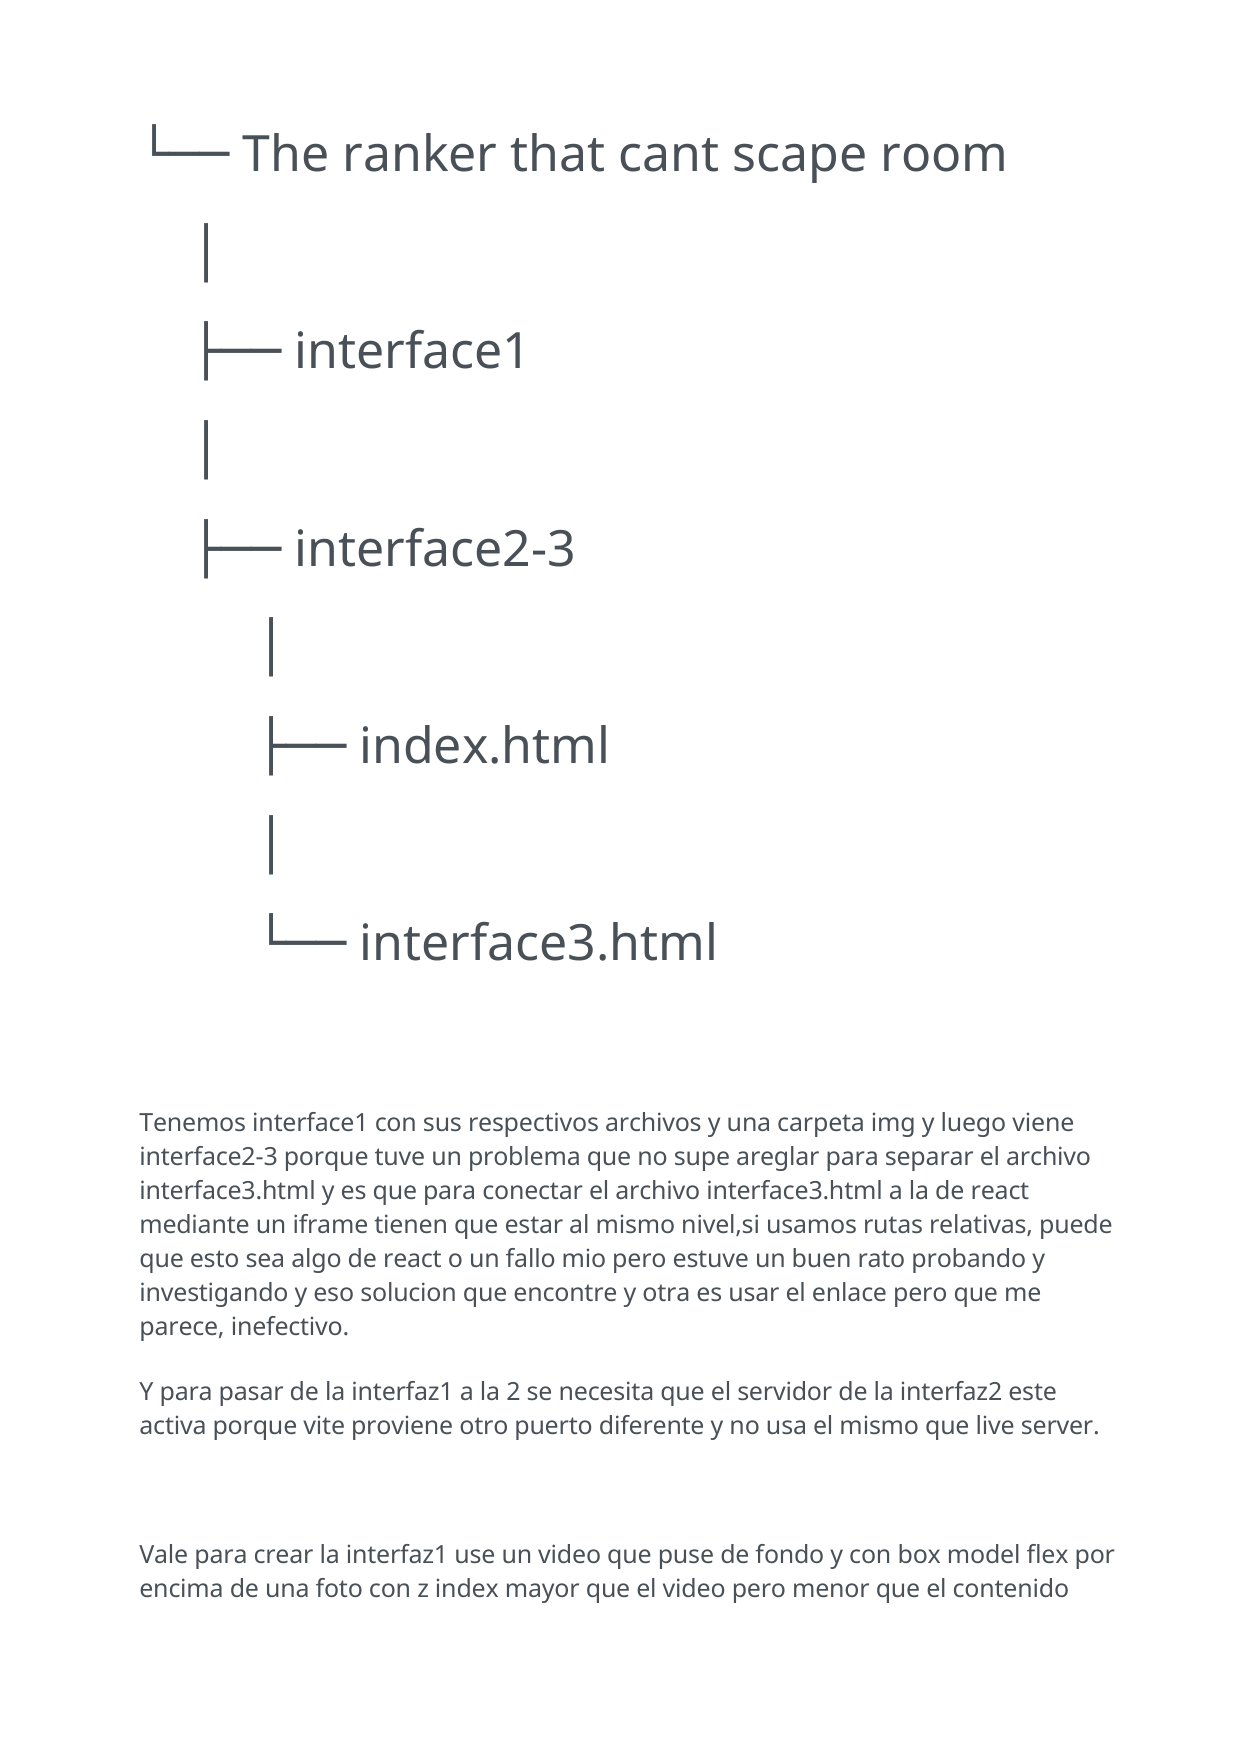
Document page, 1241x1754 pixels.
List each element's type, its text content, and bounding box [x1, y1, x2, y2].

text Y para pasar de la interfaz1 a la 2 se necesita que el servidor de la interfaz2 este activa porque vite proviene otro puerto diferente y no usa el mismo que live server. [139, 1373, 1122, 1442]
text ├── index.html [139, 710, 1122, 778]
text Vale para crear la interfaz1 use un video que puse de fondo y con box model flex por encima de una foto con z index mayor que el video pero menor que el contenido [139, 1537, 1122, 1605]
text │ [139, 217, 1122, 285]
text ├── interface1 [139, 315, 1122, 383]
text │ [139, 611, 1122, 679]
text └── The ranker that cant scape room [139, 118, 1122, 186]
text │ [139, 414, 1122, 482]
text └── interface3.html [139, 907, 1122, 975]
text Tenemos interface1 con sus respectivos archivos y una carpeta img y luego viene interface2-3 porque tuve un problema que no supe areglar para separar el archivo interface3.html y es que para conectar el archivo interface3.html a la de react mediante un iframe tienen que estar al mismo nivel,si usamos rutas relativas, puede que esto sea algo de react o un fallo mio pero estuve un buen rato probando y investigando y eso solucion que encontre y otra es usar el enlace pero que me parece, inefectivo. [139, 1104, 1122, 1343]
text │ [139, 809, 1122, 877]
text ├── interface2-3 [139, 513, 1122, 581]
